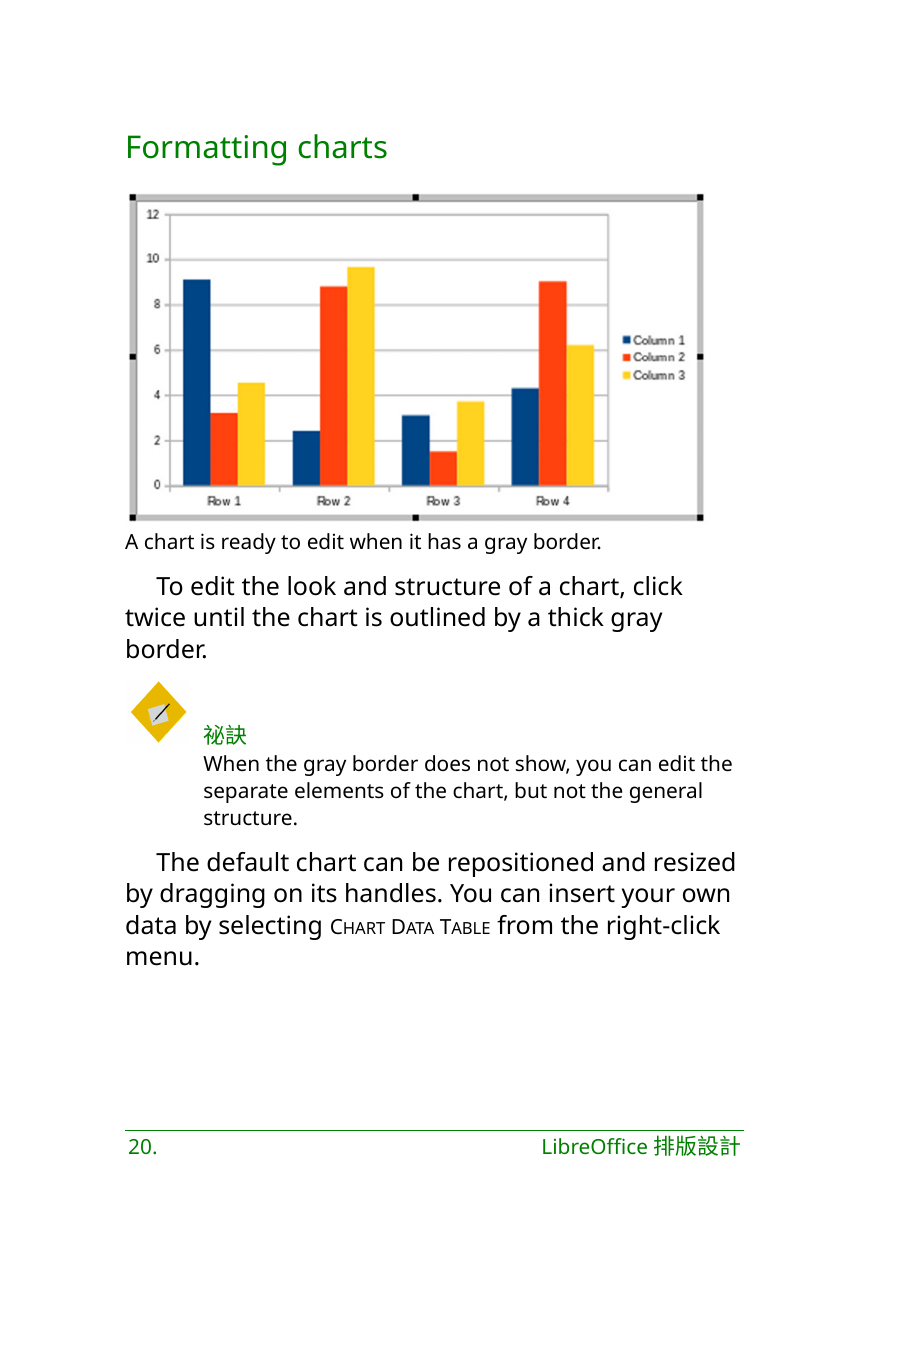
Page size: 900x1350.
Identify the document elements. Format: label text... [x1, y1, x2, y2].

text The default chart can be repositioned and resized by dragging on its handles. You can insert your own data by selecting Chart Data Table from the right-click menu. [125, 847, 744, 972]
picture [126, 680, 189, 744]
text When the gray border does not show, you can edit the separate elements of the chart, but not the general structure. [203, 750, 744, 831]
table_cell A chart is ready to edit when it has a gray border. [125, 185, 744, 555]
subtitle Formatting charts [125, 125, 744, 168]
list 祕訣 [125, 680, 744, 750]
text To edit the look and structure of a chart, click twice until the chart is outlined by a thick gray border. [125, 571, 744, 664]
picture [125, 185, 709, 528]
